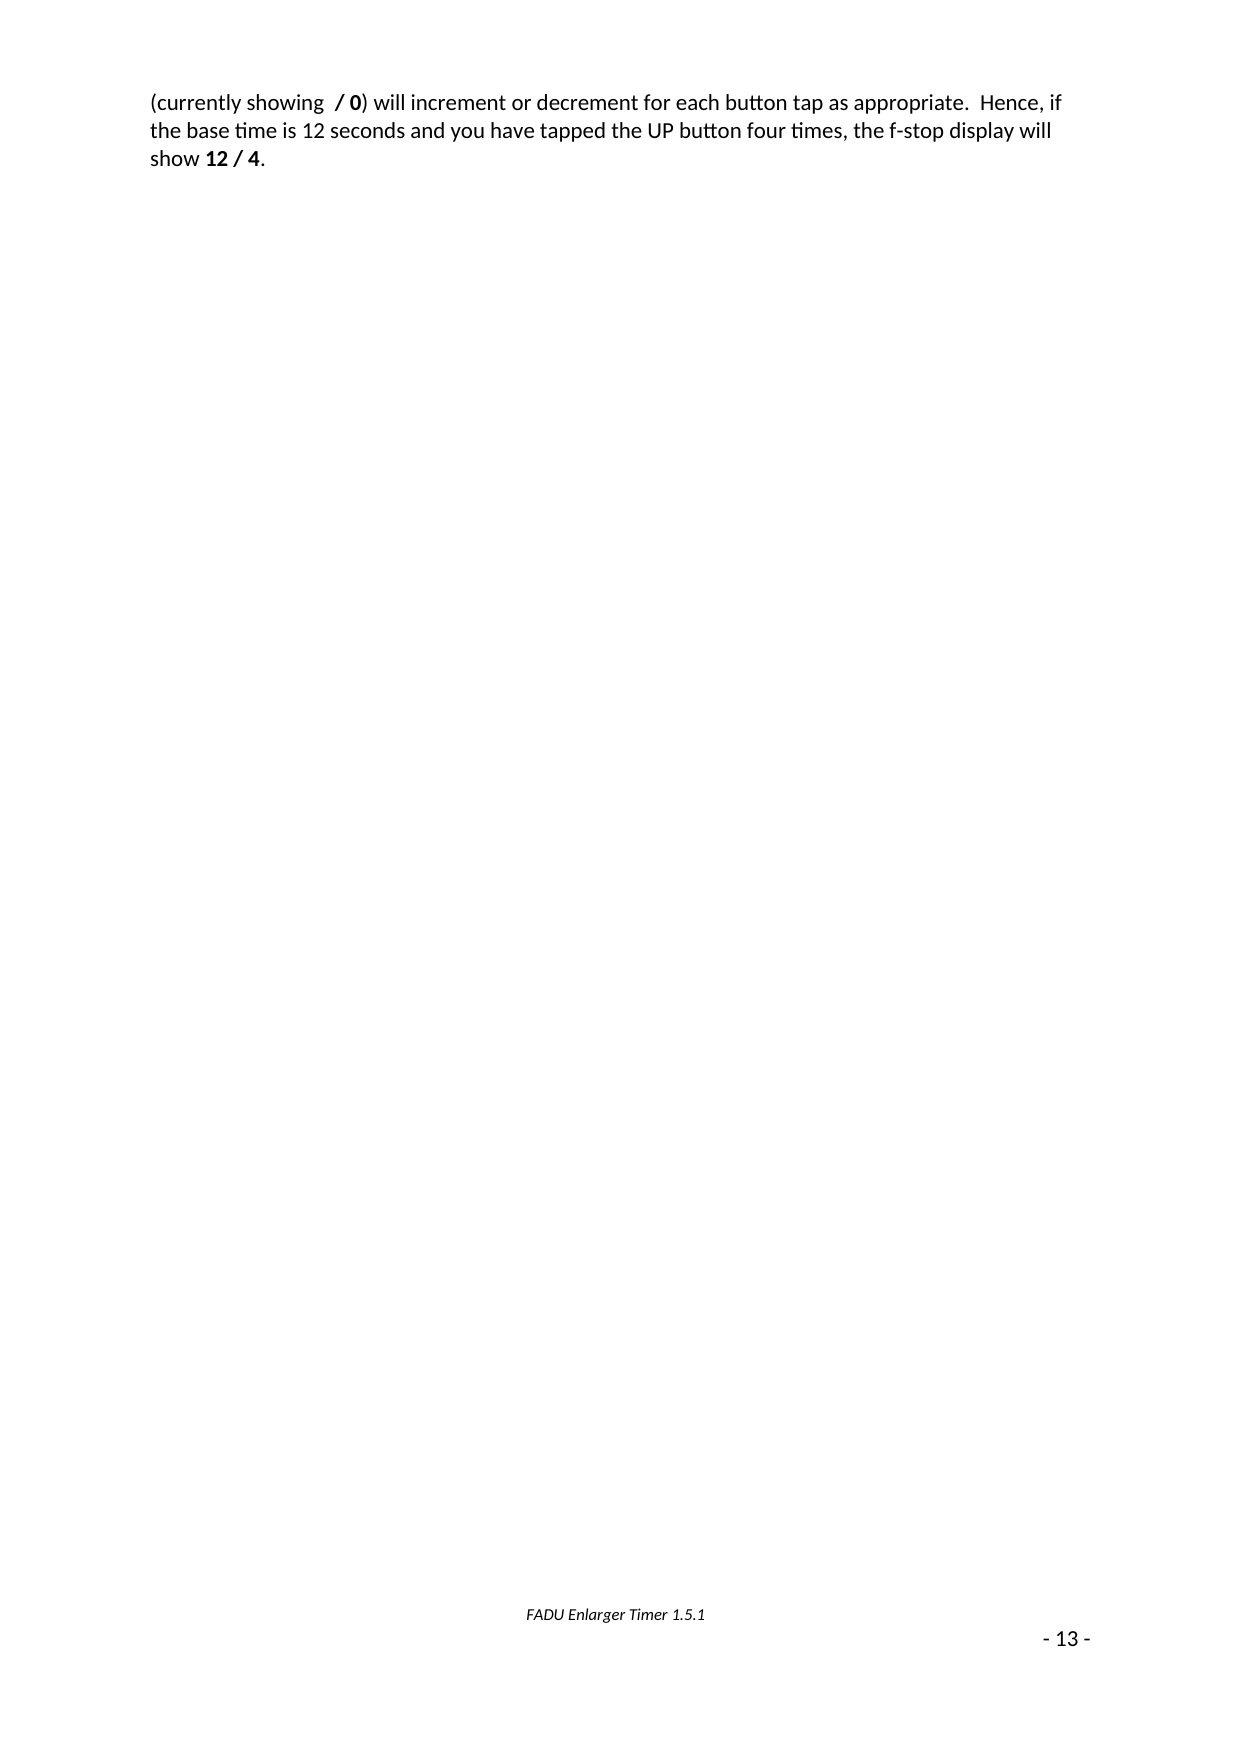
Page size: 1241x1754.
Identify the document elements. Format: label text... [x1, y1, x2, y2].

text (currently showing / 0) will increment or decrement for each button tap as appropriate. Hence, if the base time is 12 seconds and you have tapped the UP button four times, the f-stop display will show 12 / 4. [150, 88, 1090, 173]
